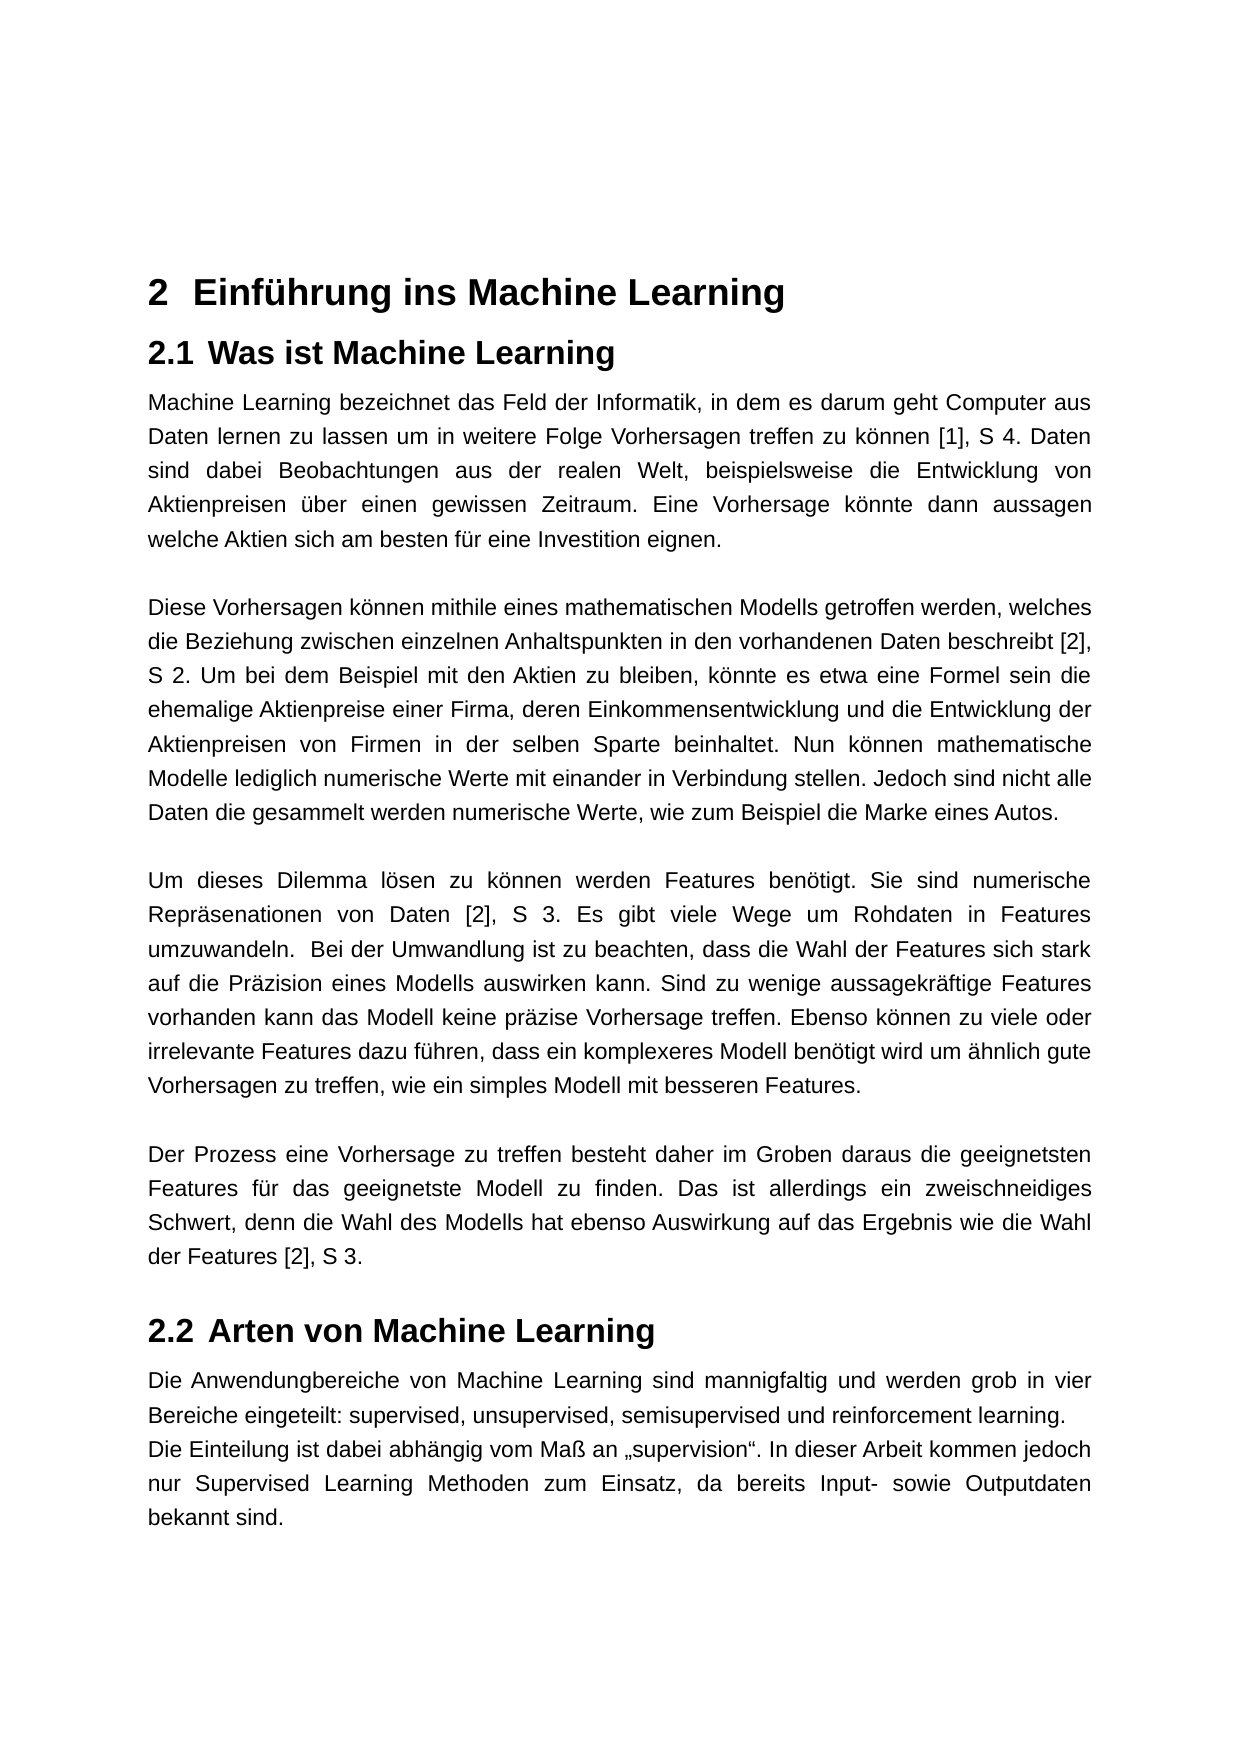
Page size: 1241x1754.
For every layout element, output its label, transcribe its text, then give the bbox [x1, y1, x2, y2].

subtitle Was ist Machine Learning [148, 333, 1092, 371]
text Machine Learning bezeichnet das Feld der Informatik, in dem es darum geht Computer aus Daten lernen zu lassen um in weitere Folge Vorhersagen treffen zu können [1], S 4. Daten sind dabei Beobachtungen aus der realen Welt, beispielsweise die Entwicklung von Aktienpreisen über einen gewissen Zeitraum. Eine Vorhersage könnte dann aussagen welche Aktien sich am besten für eine Investition eignen. [148, 389, 1092, 552]
text Diese Vorhersagen können mithile eines mathematischen Modells getroffen werden, welches die Beziehung zwischen einzelnen Anhaltspunkten in den vorhandenen Daten beschreibt [2], S 2. Um bei dem Beispiel mit den Aktien zu bleiben, könnte es etwa eine Formel sein die ehemalige Aktienpreise einer Firma, deren Einkommensentwicklung und die Entwicklung der Aktienpreisen von Firmen in der selben Sparte beinhaltet. Nun können mathematische Modelle lediglich numerische Werte mit einander in Verbindung stellen. Jedoch sind nicht alle Daten die gesammelt werden numerische Werte, wie zum Beispiel die Marke eines Autos. [148, 594, 1092, 825]
text Die Anwendungbereiche von Machine Learning sind mannigfaltig und werden grob in vier Bereiche eingeteilt: supervised, unsupervised, semisupervised und reinforcement learning. [148, 1367, 1092, 1428]
text Die Einteilung ist dabei abhängig vom Maß an „supervision“. In dieser Arbeit kommen jedoch nur Supervised Learning Methoden zum Einsatz, da bereits Input- sowie Outputdaten bekannt sind. [148, 1436, 1092, 1531]
text Der Prozess eine Vorhersage zu treffen besteht daher im Groben daraus die geeignetsten Features für das geeignetste Modell zu finden. Das ist allerdings ein zweischneidiges Schwert, denn die Wahl des Modells hat ebenso Auswirkung auf das Ergebnis wie die Wahl der Features [2], S 3. [148, 1141, 1092, 1269]
text Um dieses Dilemma lösen zu können werden Features benötigt. Sie sind numerische Repräsenationen von Daten [2], S 3. Es gibt viele Wege um Rohdaten in Features umzuwandeln. Bei der Umwandlung ist zu beachten, dass die Wahl der Features sich stark auf die Präzision eines Modells auswirken kann. Sind zu wenige aussagekräftige Features vorhanden kann das Modell keine präzise Vorhersage treffen. Ebenso können zu viele oder irrelevante Features dazu führen, dass ein komplexeres Modell benötigt wird um ähnlich gute Vorhersagen zu treffen, wie ein simples Modell mit besseren Features. [148, 867, 1092, 1098]
subtitle Arten von Machine Learning [148, 1311, 1092, 1350]
subtitle Einführung ins Machine Learning [148, 270, 1092, 313]
